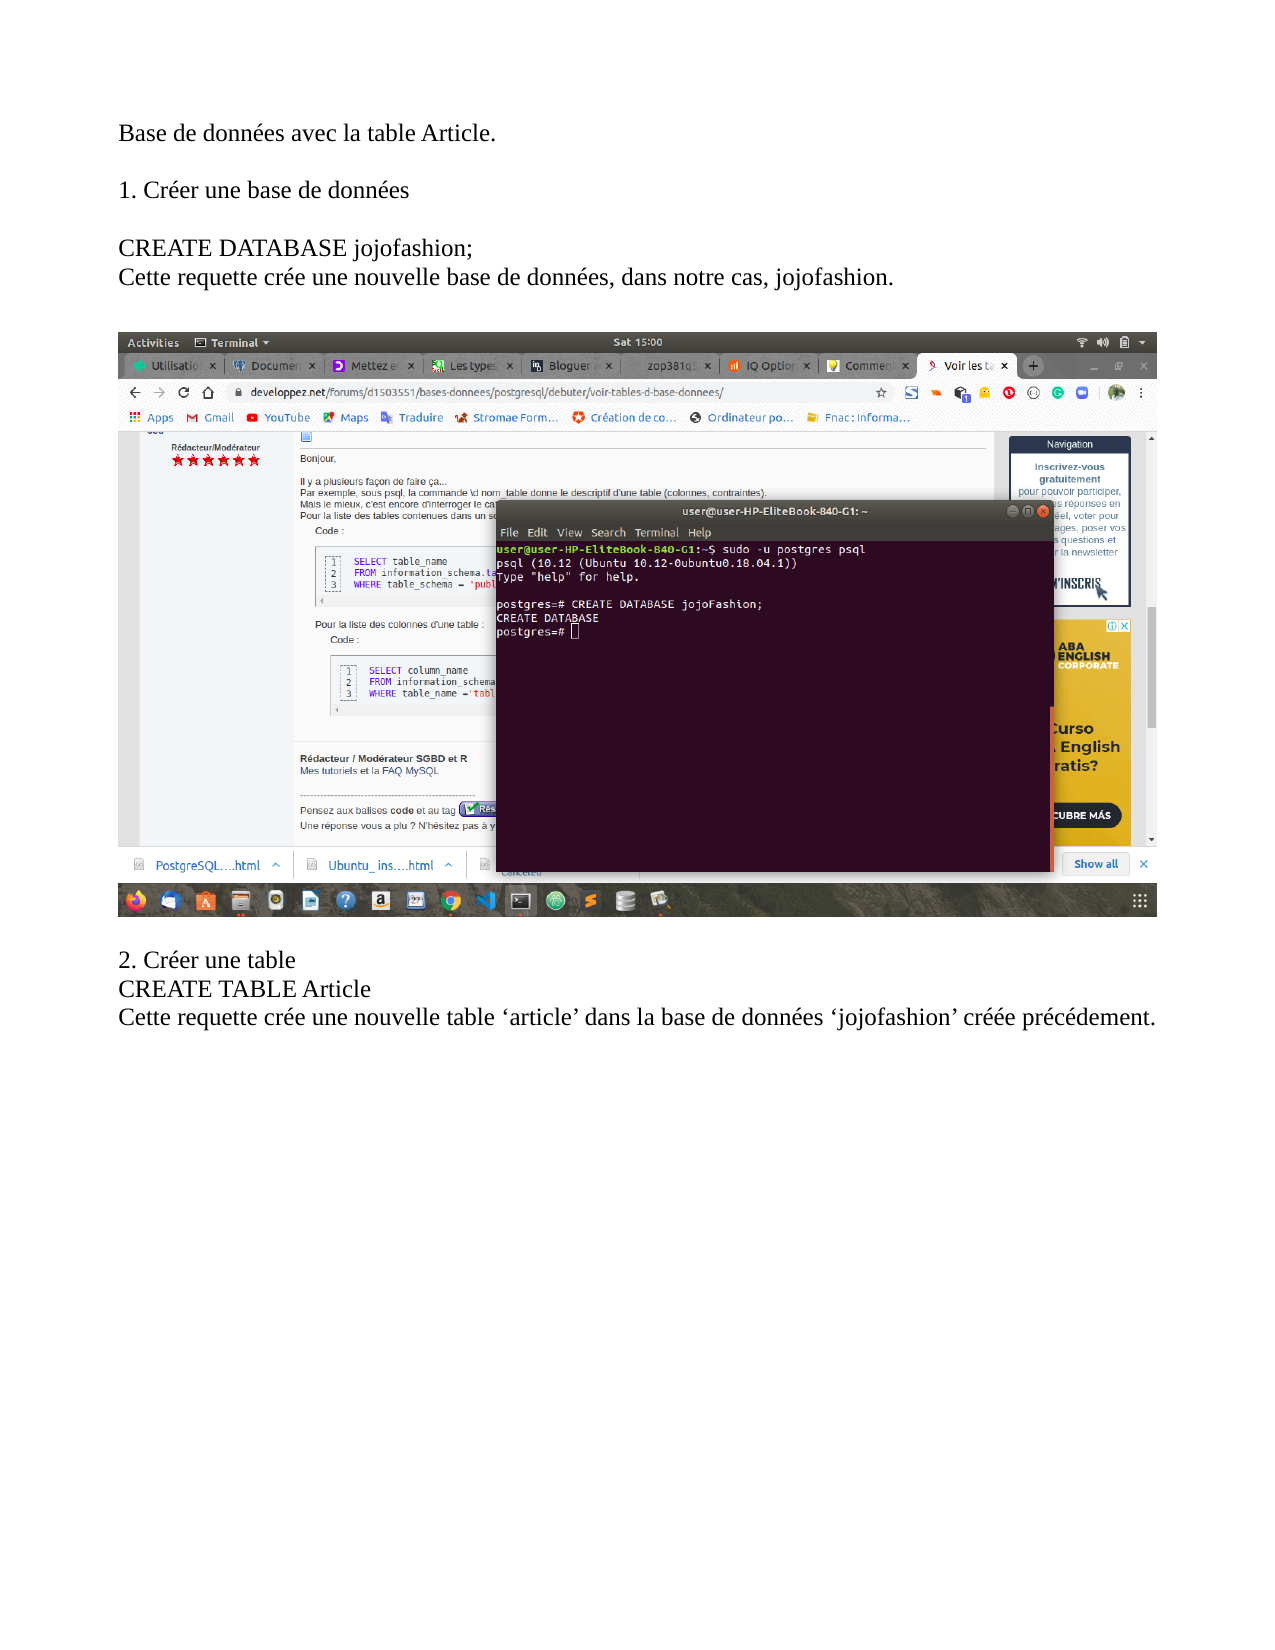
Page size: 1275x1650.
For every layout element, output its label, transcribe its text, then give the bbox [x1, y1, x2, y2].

text 2. Créer une table [118, 945, 1157, 974]
picture [118, 332, 1157, 917]
text Base de données avec la table Article. [118, 118, 1157, 147]
text CREATE TABLE Article [118, 974, 1157, 1002]
text Cette requette crée une nouvelle table ‘article’ dans la base de données ‘jojofashion’ créée précédement. [118, 1002, 1157, 1031]
text CREATE DATABASE jojofashion; [118, 233, 1157, 262]
text 1. Créer une base de données [118, 176, 1157, 204]
text Cette requette crée une nouvelle base de données, dans notre cas, jojofashion. [118, 262, 1157, 291]
